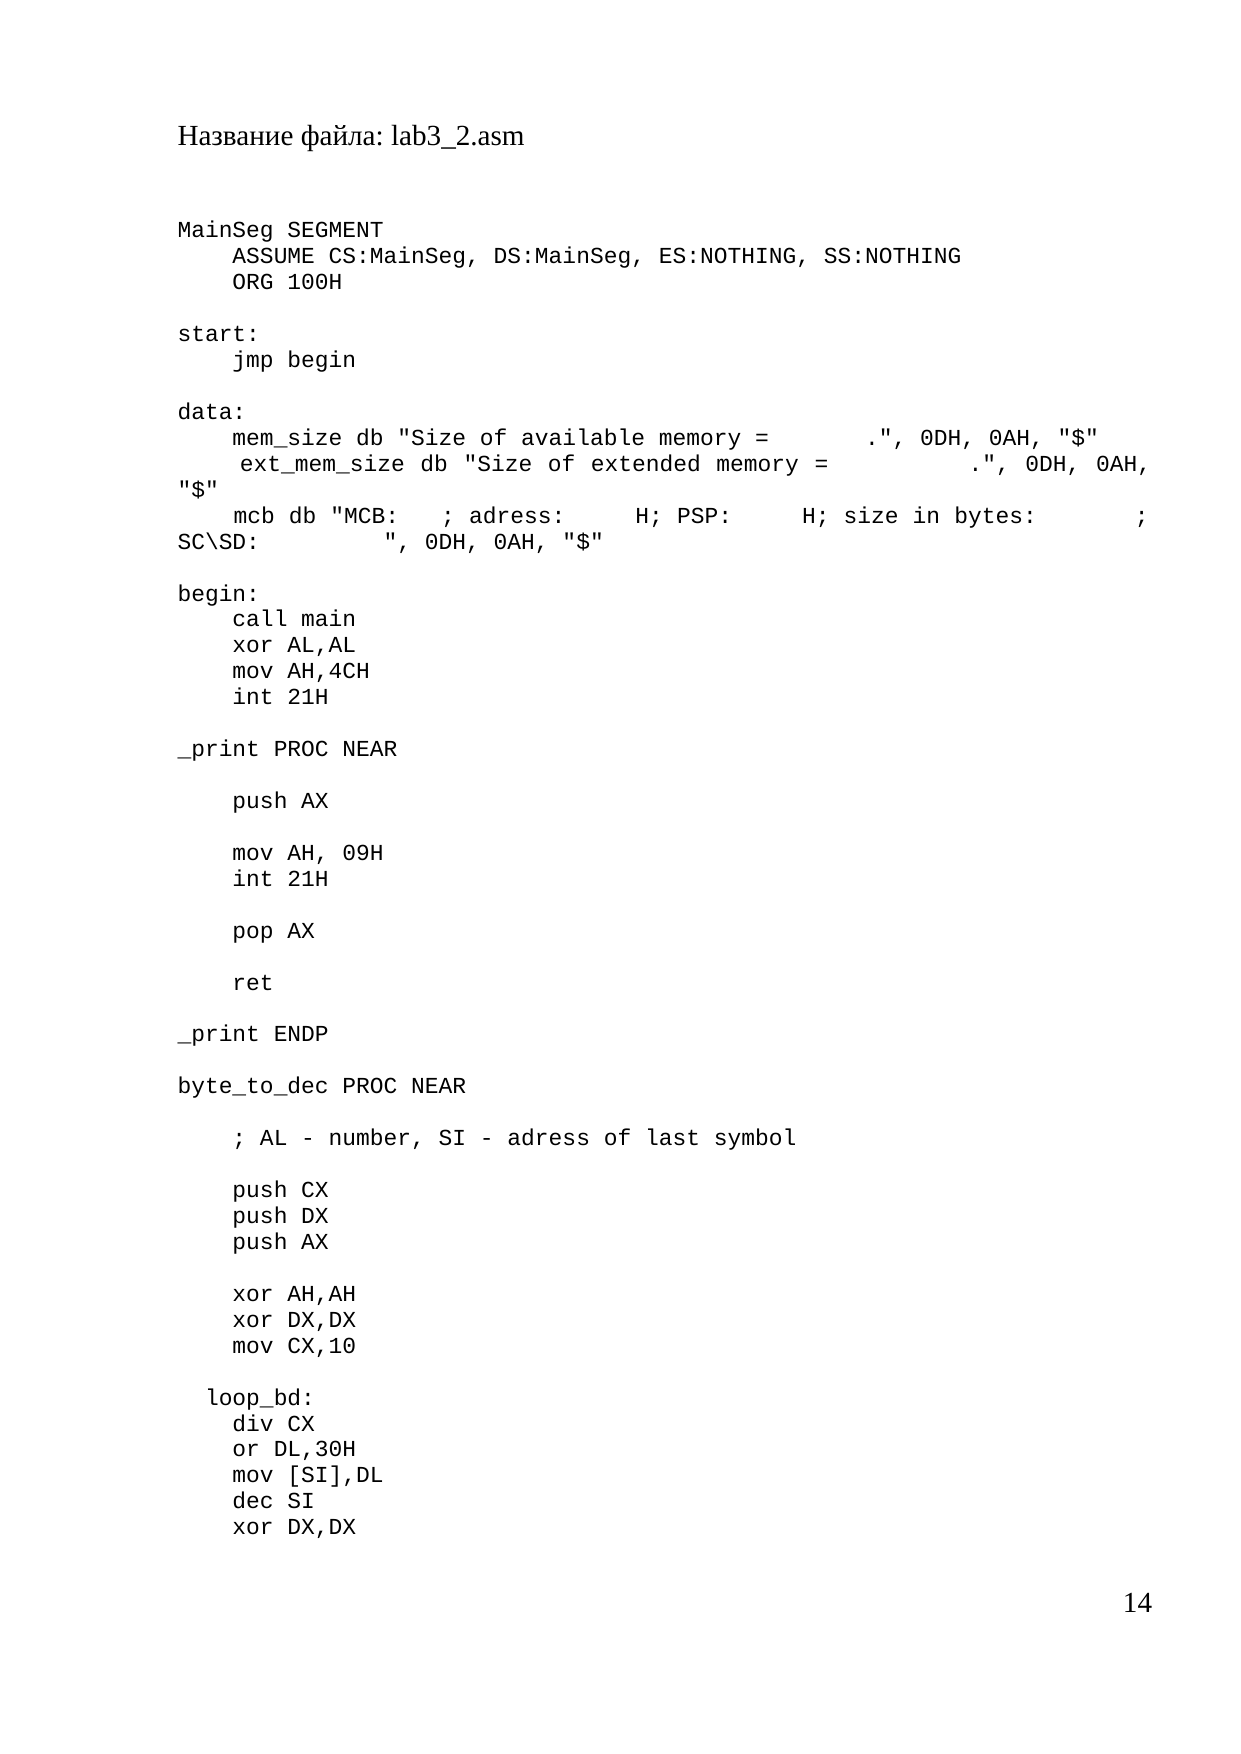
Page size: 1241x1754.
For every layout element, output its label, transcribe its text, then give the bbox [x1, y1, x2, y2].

text mov AH,4CH [177, 660, 1152, 686]
text Название файла: lab3_2.asm [177, 118, 1152, 152]
text mov AH, 09H [177, 841, 1152, 867]
text ; AL - number, SI - adress of last symbol [177, 1127, 1152, 1152]
text push AX [177, 1230, 1152, 1256]
text mem_size db "Size of available memory = .", 0DH, 0AH, "$" [177, 426, 1152, 452]
text div CX [177, 1412, 1152, 1438]
text mov CX,10 [177, 1334, 1152, 1360]
text or DL,30H [177, 1438, 1152, 1464]
text xor AL,AL [177, 634, 1152, 660]
text ORG 100H [177, 271, 1152, 297]
text xor DX,DX [177, 1516, 1152, 1542]
text call main [177, 608, 1152, 634]
text xor AH,AH [177, 1282, 1152, 1308]
text ext_mem_size db "Size of extended memory = .", 0DH, 0AH, "$" [177, 452, 1152, 504]
text byte_to_dec PROC NEAR [177, 1075, 1152, 1101]
text _print PROC NEAR [177, 737, 1152, 763]
text start: [177, 322, 1152, 348]
text int 21H [177, 686, 1152, 712]
text mcb db "MCB: ; adress: H; PSP: H; size in bytes: ; SC\SD: ", 0DH, 0AH, "$" [177, 504, 1152, 556]
text int 21H [177, 867, 1152, 893]
text loop_bd: [177, 1386, 1152, 1412]
text MainSeg SEGMENT [177, 219, 1152, 245]
text ret [177, 971, 1152, 997]
text _print ENDP [177, 1023, 1152, 1049]
text ASSUME CS:MainSeg, DS:MainSeg, ES:NOTHING, SS:NOTHING [177, 245, 1152, 271]
text push AX [177, 789, 1152, 815]
text dec SI [177, 1490, 1152, 1516]
text data: [177, 400, 1152, 426]
text mov [SI],DL [177, 1464, 1152, 1490]
text pop AX [177, 919, 1152, 945]
text push DX [177, 1204, 1152, 1230]
text jmp begin [177, 348, 1152, 374]
text begin: [177, 582, 1152, 608]
text xor DX,DX [177, 1308, 1152, 1334]
text push CX [177, 1178, 1152, 1204]
